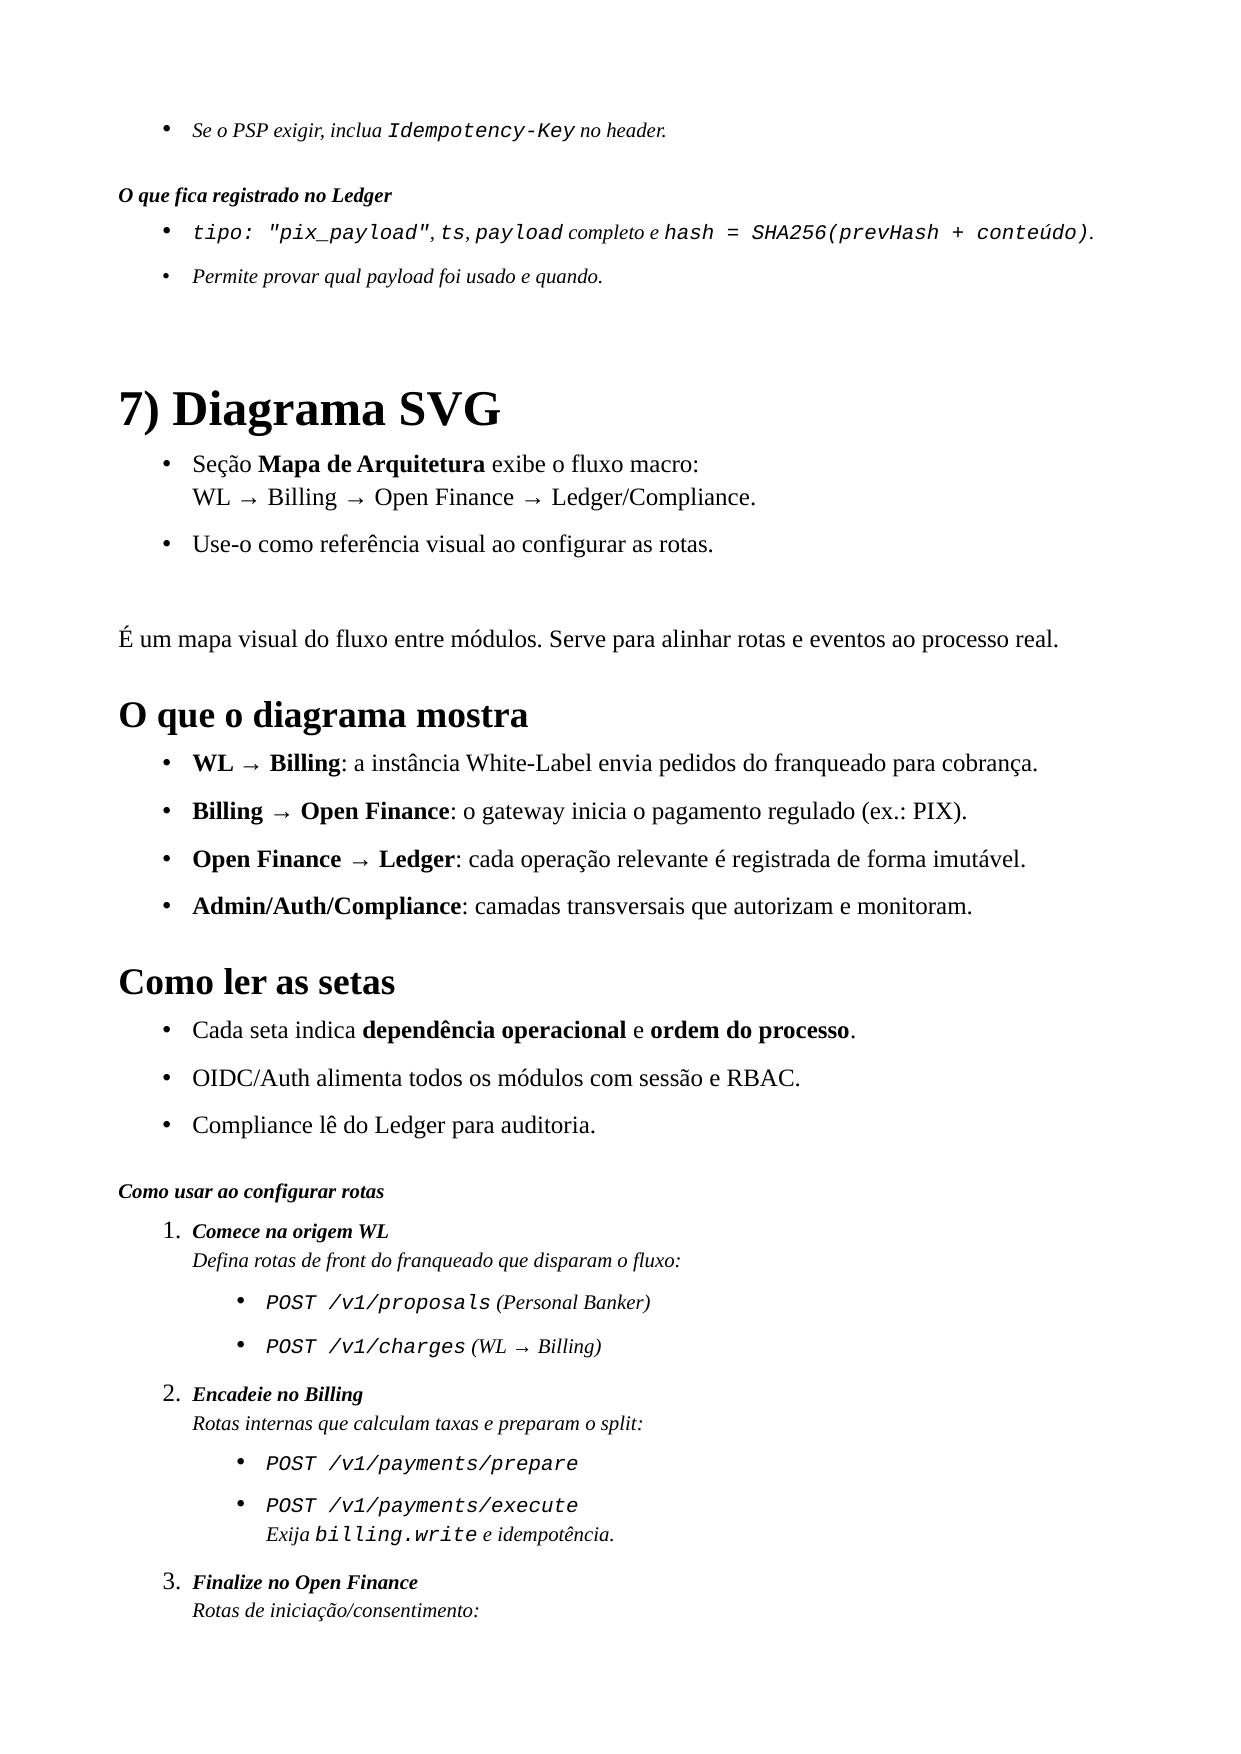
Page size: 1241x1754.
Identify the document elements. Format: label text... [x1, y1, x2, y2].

list Billing → Open Finance: o gateway inicia o pagamento regulado (ex.: PIX). [162, 796, 1122, 825]
list WL → Billing: a instância White-Label envia pedidos do franqueado para cobrança. [162, 748, 1122, 777]
list Se o PSP exigir, inclua Idempotency-Key no header. [162, 118, 1122, 144]
subtitle Como usar ao configurar rotas [118, 1179, 1122, 1203]
list POST /v1/payments/execute Exija billing.write e idempotência. [236, 1495, 1122, 1548]
subtitle Como ler as setas [118, 960, 1122, 1003]
subtitle O que fica registrado no Ledger [118, 183, 1122, 207]
text É um mapa visual do fluxo entre módulos. Serve para alinhar rotas e eventos ao processo real. [118, 624, 1122, 653]
list POST /v1/charges (WL → Billing) [236, 1334, 1122, 1360]
list Open Finance → Ledger: cada operação relevante é registrada de forma imutável. [162, 844, 1122, 872]
list tipo: "pix_payload", ts, payload completo e hash = SHA256(prevHash + conteúdo). [162, 220, 1122, 245]
list POST /v1/payments/prepare [236, 1453, 1122, 1477]
list Compliance lê do Ledger para auditoria. [162, 1111, 1122, 1139]
list Finalize no Open Finance Rotas de iniciação/consentimento: [162, 1566, 1122, 1622]
list Admin/Auth/Compliance: camadas transversais que autorizam e monitoram. [162, 891, 1122, 920]
list Comece na origem WL Defina rotas de front do franqueado que disparam o fluxo: [162, 1216, 1122, 1272]
subtitle O que o diagrama mostra [118, 693, 1122, 736]
list Use-o como referência visual ao configurar as rotas. [162, 529, 1122, 558]
list OIDC/Auth alimenta todos os módulos com sessão e RBAC. [162, 1063, 1122, 1092]
list Cada seta indica dependência operacional e ordem do processo. [162, 1015, 1122, 1044]
subtitle 7) Diagrama SVG [118, 379, 1122, 436]
list POST /v1/proposals (Personal Banker) [236, 1290, 1122, 1316]
list Permite provar qual payload foi usado e quando. [162, 264, 1122, 288]
list Seção Mapa de Arquitetura exibe o fluxo macro: WL → Billing → Open Finance → Ledger/Compliance. [162, 449, 1122, 510]
list Encadeie no Billing Rotas internas que calculam taxas e preparam o split: [162, 1378, 1122, 1435]
